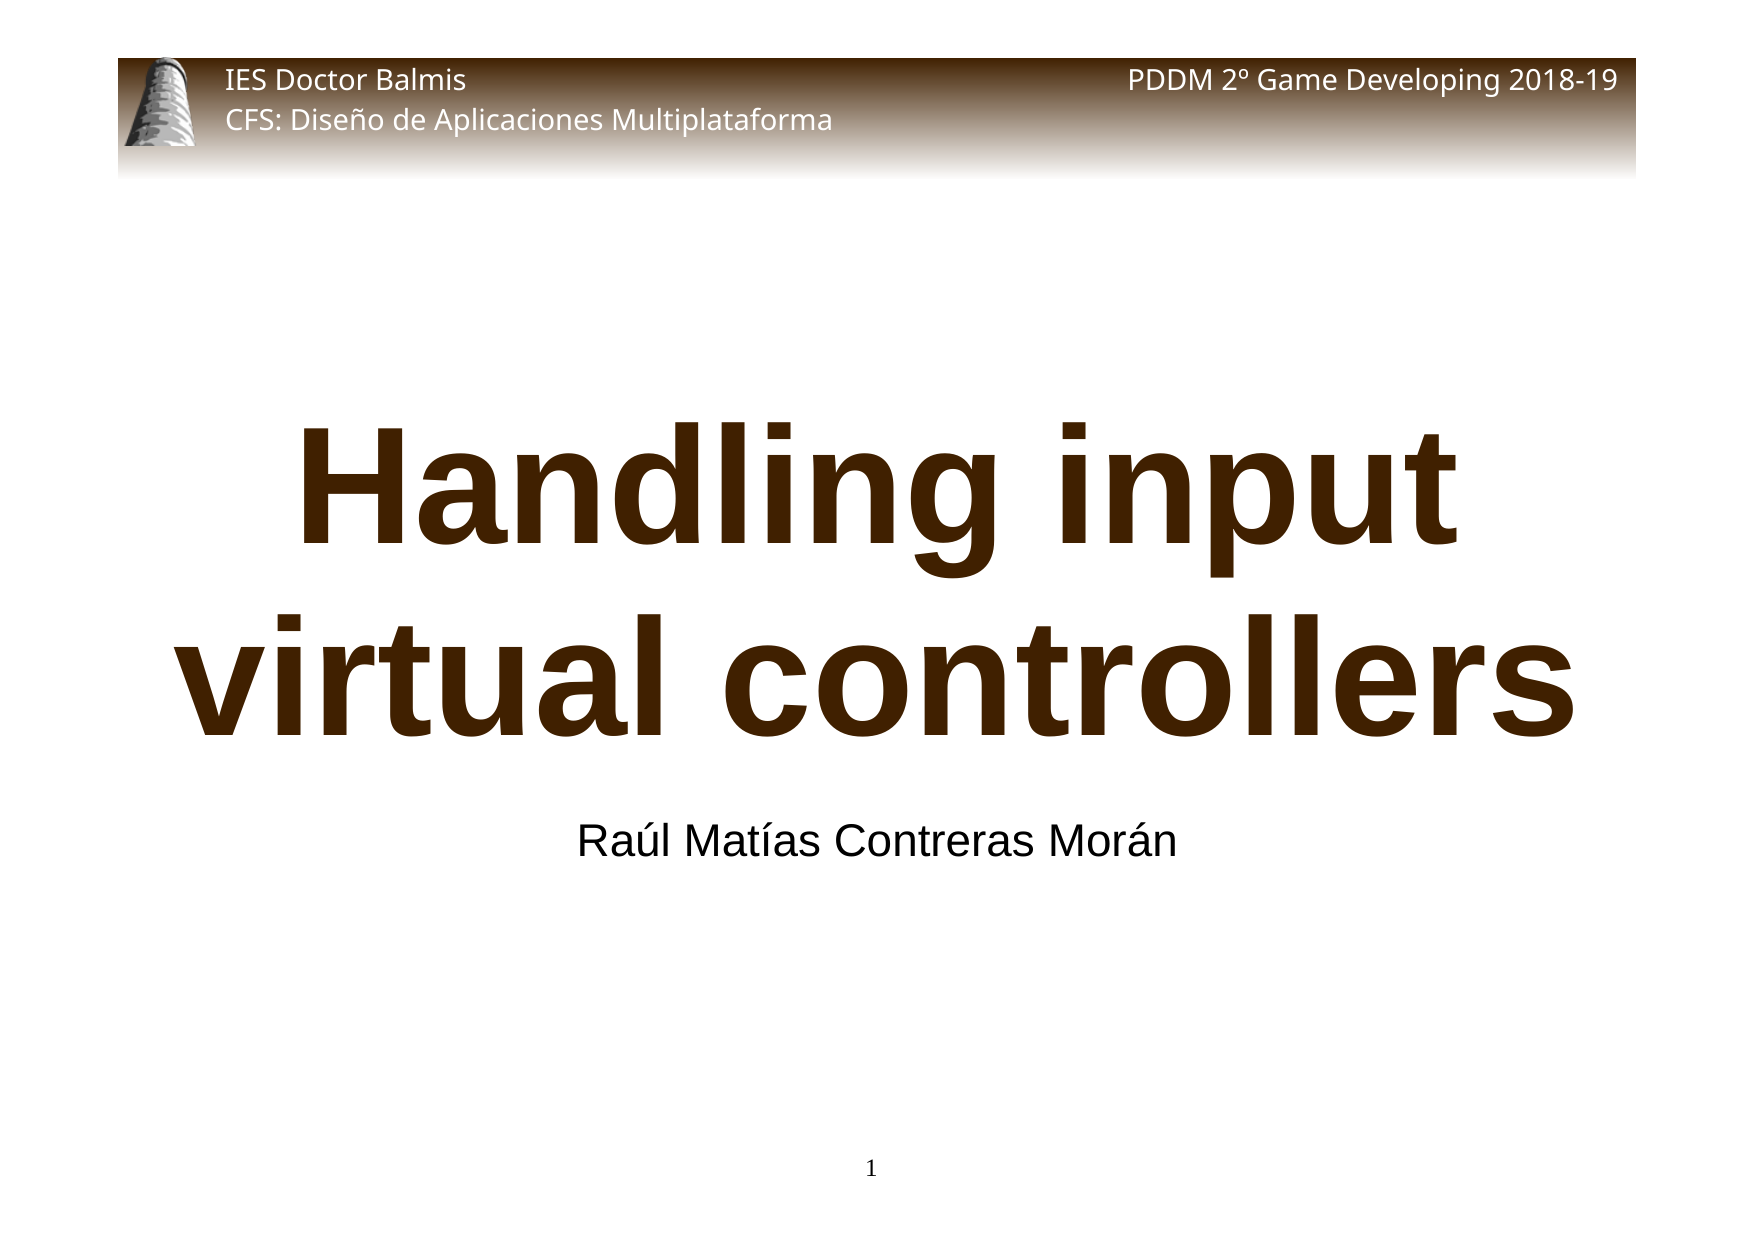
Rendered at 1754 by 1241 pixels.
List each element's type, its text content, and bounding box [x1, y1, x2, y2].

text Handling input virtual controllers [118, 387, 1636, 771]
picture [121, 57, 202, 146]
subtitle Raúl Matías Contreras Morán [118, 813, 1636, 866]
